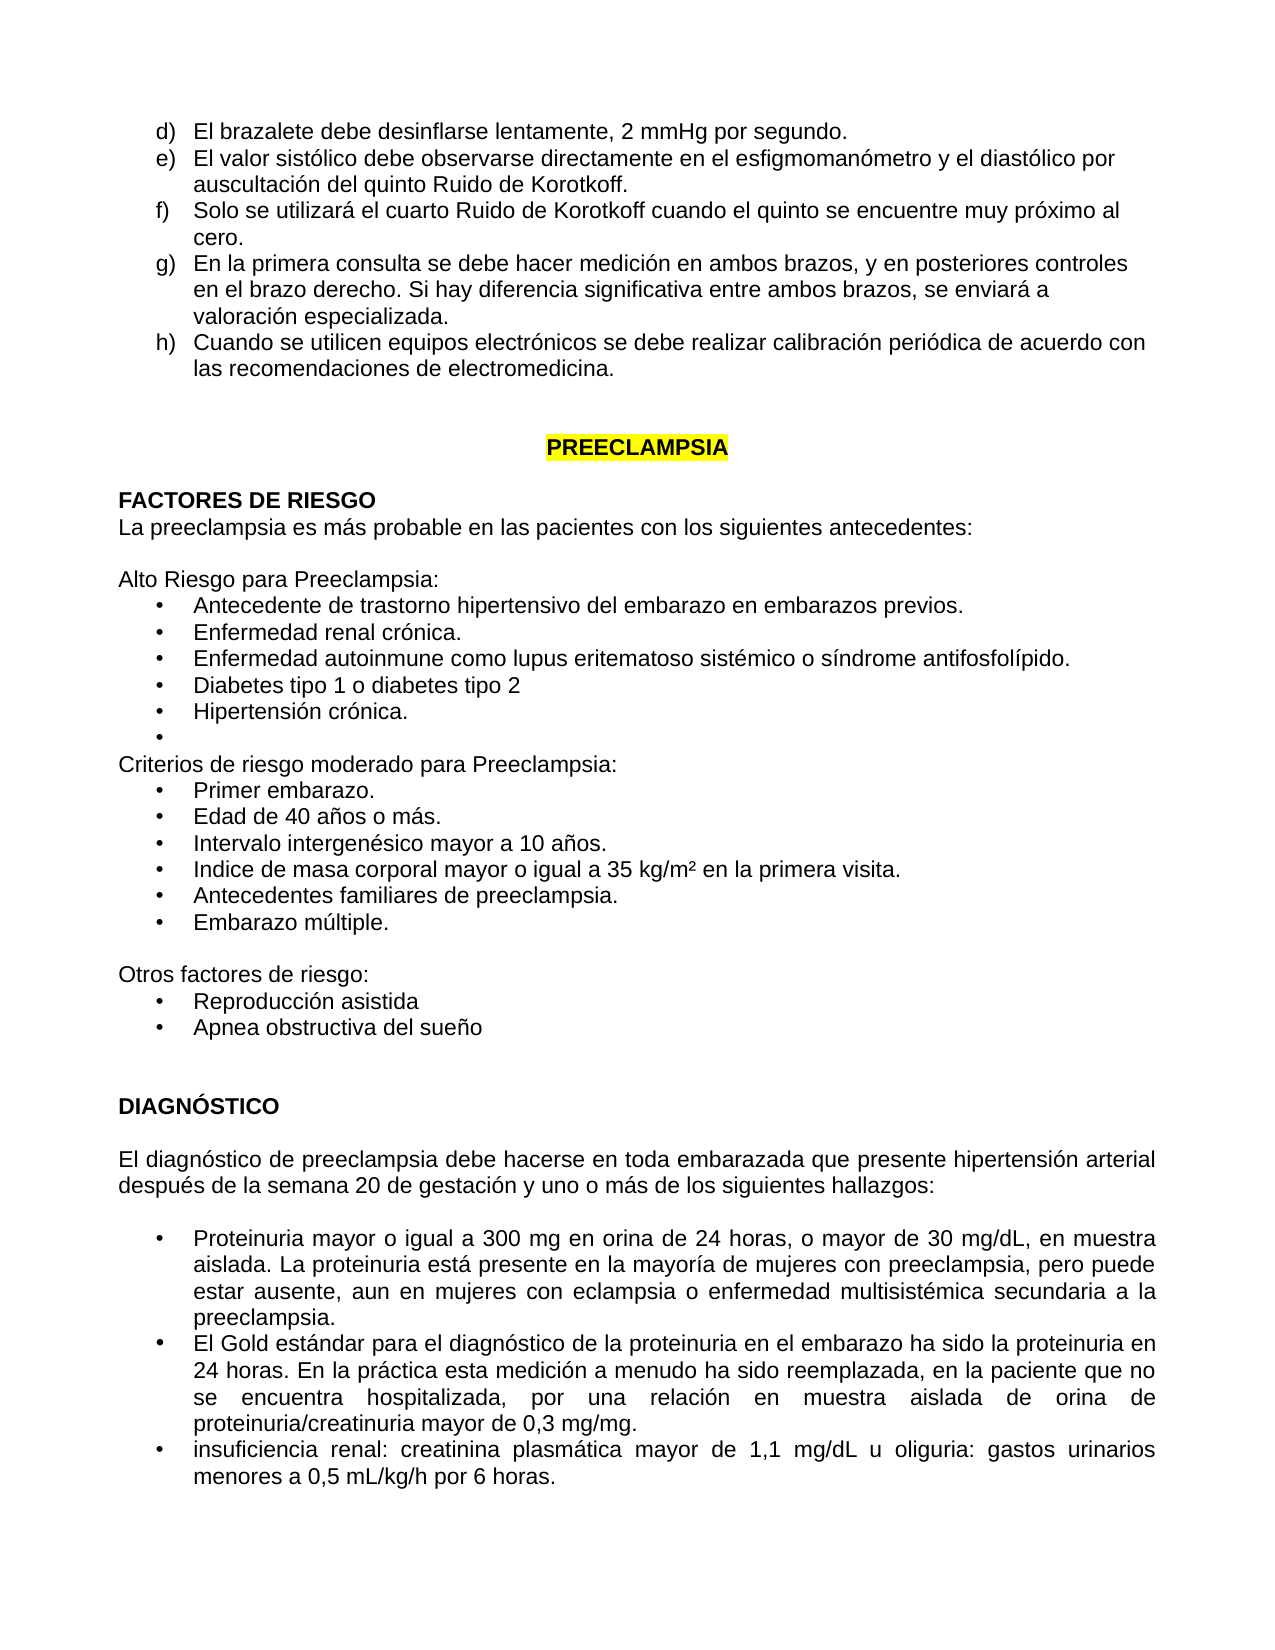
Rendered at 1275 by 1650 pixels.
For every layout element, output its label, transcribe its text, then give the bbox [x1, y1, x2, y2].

list Antecedentes familiares de preeclampsia. [156, 882, 1157, 909]
list Enfermedad autoinmune como lupus eritematoso sistémico o síndrome antifosfolípido. [156, 645, 1157, 672]
list Antecedente de trastorno hipertensivo del embarazo en embarazos previos. [156, 592, 1157, 619]
list El brazalete debe desinflarse lentamente, 2 mmHg por segundo. [156, 118, 1157, 144]
list Embarazo múltiple. [156, 909, 1157, 935]
list El Gold estándar para el diagnóstico de la proteinuria en el embarazo ha sido la proteinuria en 24 horas. En la práctica esta medición a menudo ha sido reemplazada, en la paciente que no se encuentra hospitalizada, por una relación en muestra aislada de orina de proteinuria/creatinuria mayor de 0,3 mg/mg. [156, 1330, 1157, 1436]
list Reproducción asistida [156, 988, 1157, 1014]
list insuficiencia renal: creatinina plasmática mayor de 1,1 mg/dL u oliguria: gastos urinarios menores a 0,5 mL/kg/h por 6 horas. [156, 1436, 1157, 1489]
list En la primera consulta se debe hacer medición en ambos brazos, y en posteriores controles en el brazo derecho. Si hay diferencia significativa entre ambos brazos, se enviará a valoración especializada. [156, 250, 1157, 329]
text Otros factores de riesgo: [118, 961, 1157, 988]
list Intervalo intergenésico mayor a 10 años. [156, 830, 1157, 856]
list Apnea obstructiva del sueño [156, 1014, 1157, 1041]
text FACTORES DE RIESGO [118, 487, 1157, 513]
list Cuando se utilicen equipos electrónicos se debe realizar calibración periódica de acuerdo con las recomendaciones de electromedicina. [156, 329, 1157, 382]
text DIAGNÓSTICO [118, 1093, 1157, 1119]
text La preeclampsia es más probable en las pacientes con los siguientes antecedentes: [118, 513, 1157, 540]
list Indice de masa corporal mayor o igual a 35 kg/m² en la primera visita. [156, 856, 1157, 882]
list Hipertensión crónica. [156, 698, 1157, 724]
list Edad de 40 años o más. [156, 803, 1157, 830]
text Alto Riesgo para Preeclampsia: [118, 566, 1157, 592]
list Proteinuria mayor o igual a 300 mg en orina de 24 horas, o mayor de 30 mg/dL, en muestra aislada. La proteinuria está presente en la mayoría de mujeres con preeclampsia, pero puede estar ausente, aun en mujeres con eclampsia o enfermedad multisistémica secundaria a la preeclampsia. [156, 1225, 1157, 1330]
text El diagnóstico de preeclampsia debe hacerse en toda embarazada que presente hipertensión arterial después de la semana 20 de gestación y uno o más de los siguientes hallazgos: [118, 1146, 1157, 1199]
list Primer embarazo. [156, 777, 1157, 803]
list Solo se utilizará el cuarto Ruido de Korotkoff cuando el quinto se encuentre muy próximo al cero. [156, 197, 1157, 250]
text Criterios de riesgo moderado para Preeclampsia: [118, 751, 1157, 777]
list Enfermedad renal crónica. [156, 619, 1157, 645]
list Diabetes tipo 1 o diabetes tipo 2 [156, 672, 1157, 698]
list El valor sistólico debe observarse directamente en el esfigmomanómetro y el diastólico por auscultación del quinto Ruido de Korotkoff. [156, 144, 1157, 197]
text PREECLAMPSIA [118, 434, 1157, 461]
